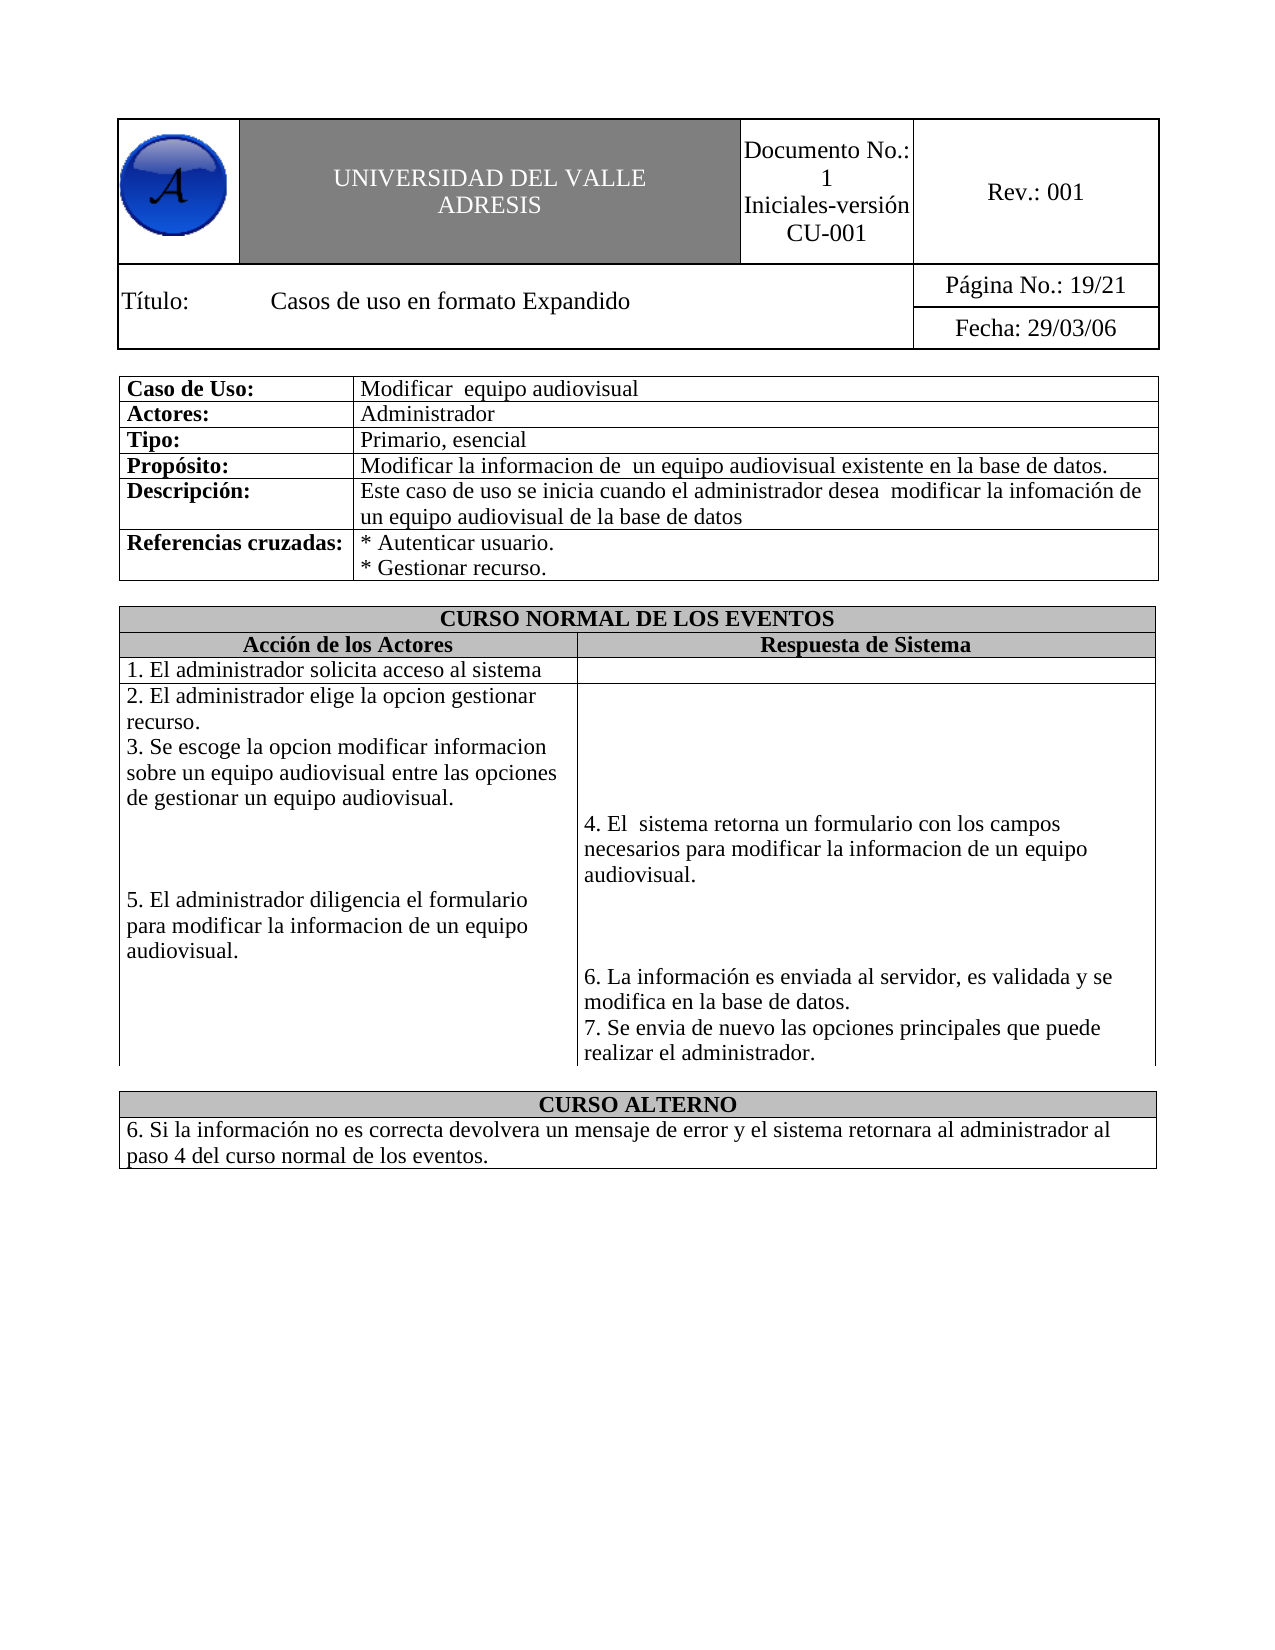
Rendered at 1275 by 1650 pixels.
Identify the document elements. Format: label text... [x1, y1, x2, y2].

table_cell Descripción: [120, 479, 353, 529]
table_cell [120, 811, 577, 887]
table_header Página No.: 19/21 [914, 265, 1158, 306]
table_cell [120, 1015, 577, 1066]
table_cell Fecha: 29/03/06 [914, 308, 1158, 348]
table_cell [578, 734, 1155, 811]
table_header Rev.: 001 [914, 120, 1158, 263]
table_cell Administrador [354, 402, 1158, 427]
table_header CURSO ALTERNO [120, 1092, 1156, 1117]
table_cell 4. El sistema retorna un formulario con los campos necesarios para modificar la informacion de un equipo audiovisual. [578, 811, 1155, 887]
table_cell 7. Se envia de nuevo las opciones principales que puede realizar el administrador. [578, 1015, 1155, 1066]
table_header UNIVERSIDAD DEL VALLE ADRESIS [240, 120, 740, 263]
table_header CURSO NORMAL DE LOS EVENTOS [120, 607, 1155, 632]
table_cell 3. Se escoge la opcion modificar informacion sobre un equipo audiovisual entre las opciones de gestionar un equipo audiovisual. [120, 734, 577, 811]
table_cell Acción de los Actores [120, 633, 577, 657]
table_cell [578, 684, 1155, 734]
table_cell 1. El administrador solicita acceso al sistema [120, 658, 577, 683]
table_cell Primario, esencial [354, 428, 1158, 452]
table_cell Actores: [120, 402, 353, 427]
table_cell 6. Si la información no es correcta devolvera un mensaje de error y el sistema retornara al administrador al paso 4 del curso normal de los eventos. [120, 1118, 1156, 1168]
table_cell 5. El administrador diligencia el formulario para modificar la informacion de un equipo audiovisual. [120, 887, 577, 964]
table_cell Tipo: [120, 428, 353, 452]
table_cell Respuesta de Sistema [578, 633, 1155, 657]
table_cell [120, 964, 577, 1015]
table_cell * Autenticar usuario. * Gestionar recurso. [354, 530, 1158, 580]
table_cell Propósito: [120, 454, 353, 478]
table_header Modificar equipo audiovisual [354, 377, 1158, 401]
table_header [119, 120, 239, 263]
table_cell 2. El administrador elige la opcion gestionar recurso. [120, 684, 577, 734]
picture [119, 133, 227, 236]
table_header Documento No.: 1 Iniciales-versión CU-001 [741, 120, 913, 263]
table_header Caso de Uso: [120, 377, 353, 401]
table_cell Título: Casos de uso en formato Expandido [119, 265, 913, 348]
table_cell [578, 887, 1155, 964]
table_cell 6. La información es enviada al servidor, es validada y se modifica en la base de datos. [578, 964, 1155, 1015]
table_cell Modificar la informacion de un equipo audiovisual existente en la base de datos. [354, 454, 1158, 478]
table_cell [578, 658, 1155, 683]
table_cell Referencias cruzadas: [120, 530, 353, 580]
table_cell Este caso de uso se inicia cuando el administrador desea modificar la infomación de un equipo audiovisual de la base de datos [354, 479, 1158, 529]
